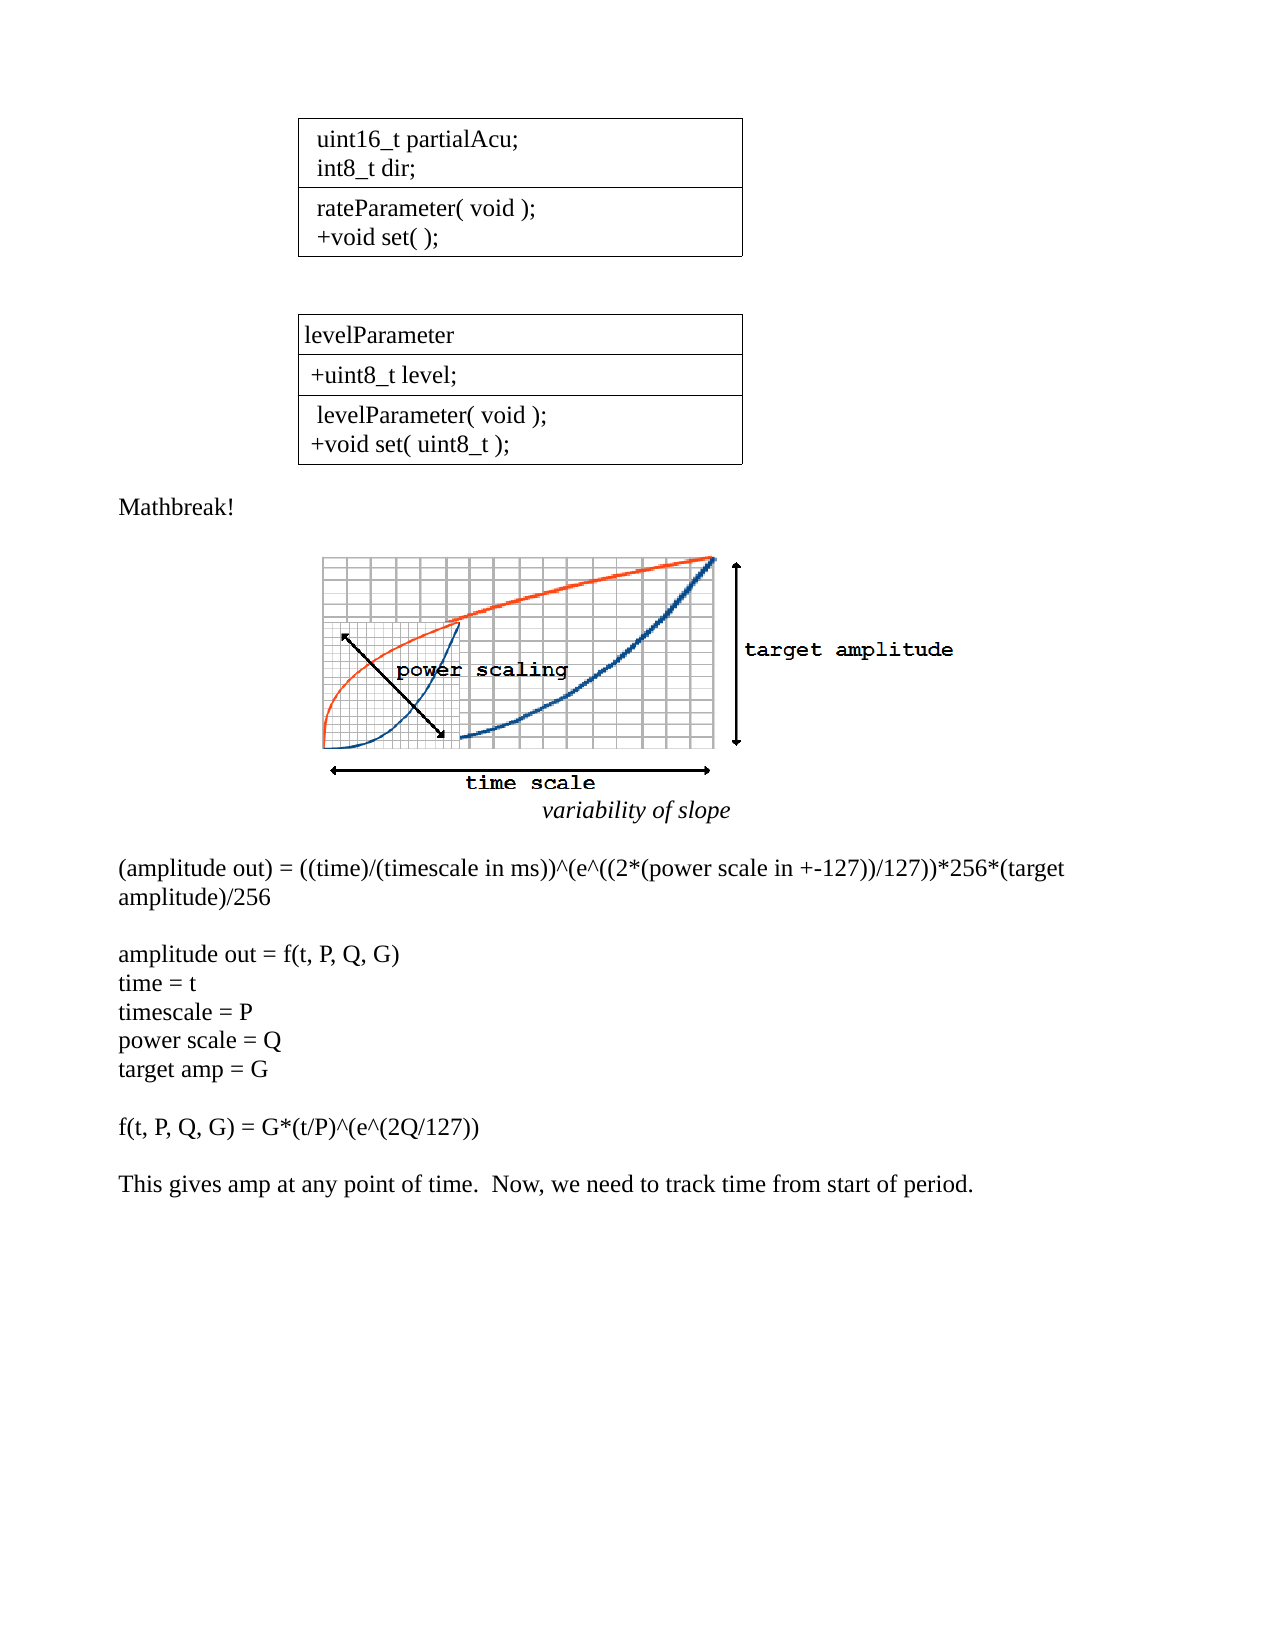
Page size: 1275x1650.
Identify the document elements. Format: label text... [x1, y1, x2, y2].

text time = t [118, 968, 1157, 997]
text variability of slope [118, 796, 1157, 824]
text Mathbreak! [118, 492, 1157, 521]
text amplitude out = f(t, P, Q, G) [118, 939, 1157, 968]
text This gives amp at any point of time. Now, we need to track time from start of period. [118, 1169, 1157, 1198]
text f(t, P, Q, G) = G*(t/P)^(e^(2Q/127)) [118, 1112, 1157, 1141]
text (amplitude out) = ((time)/(timescale in ms))^(e^((2*(power scale in +-127))/127))*256*(target amplitude)/256 [118, 853, 1157, 911]
text timescale = P [118, 997, 1157, 1026]
table_header levelParameter [299, 315, 742, 354]
text target amp = G [118, 1054, 1157, 1083]
table_cell levelParameter( void ); +void set( uint8_t ); [299, 396, 742, 463]
table_cell +uint8_t level; [299, 355, 742, 394]
table_cell uint16_t partialAcu; int8_t dir; [299, 119, 742, 187]
table_cell rateParameter( void ); +void set( ); [299, 188, 742, 256]
text power scale = Q [118, 1026, 1157, 1054]
